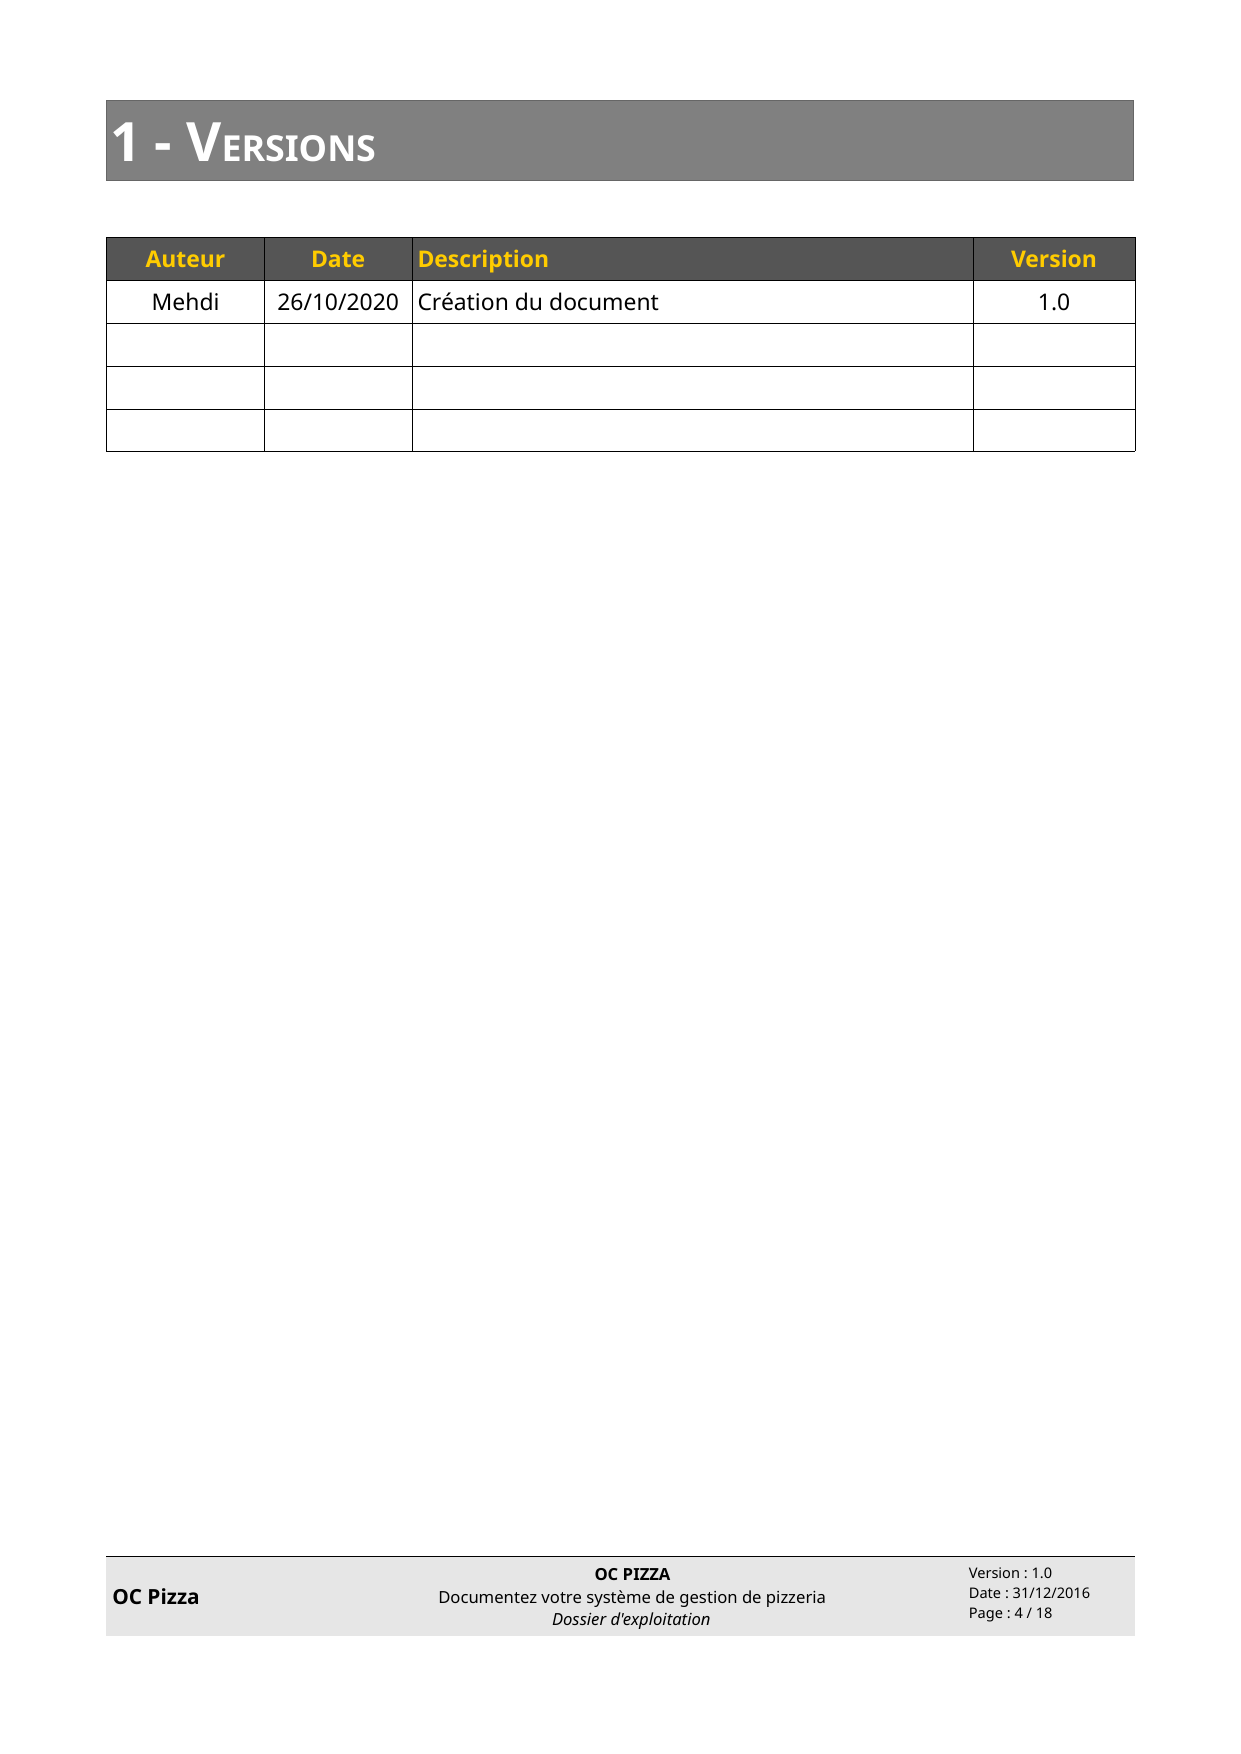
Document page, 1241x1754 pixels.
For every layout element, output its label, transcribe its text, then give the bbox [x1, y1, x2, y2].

table_cell [107, 367, 264, 408]
table_header Auteur [107, 238, 264, 280]
table_cell [974, 367, 1135, 408]
table_cell [265, 367, 412, 408]
table_cell Création du document [413, 281, 973, 323]
table_header Version [974, 238, 1135, 280]
table_cell [974, 324, 1135, 366]
subtitle Versions [107, 101, 1133, 180]
table_header Date [265, 238, 412, 280]
table_cell [974, 410, 1135, 451]
table_cell 1.0 [974, 281, 1135, 323]
table_cell [265, 410, 412, 451]
table_cell Mehdi [107, 281, 264, 323]
table_cell 26/10/2020 [265, 281, 412, 323]
table_cell [413, 367, 973, 408]
table_cell [107, 410, 264, 451]
table_cell [413, 410, 973, 451]
table_cell [413, 324, 973, 366]
table_cell [265, 324, 412, 366]
table_header Description [413, 238, 973, 280]
table_cell [107, 324, 264, 366]
